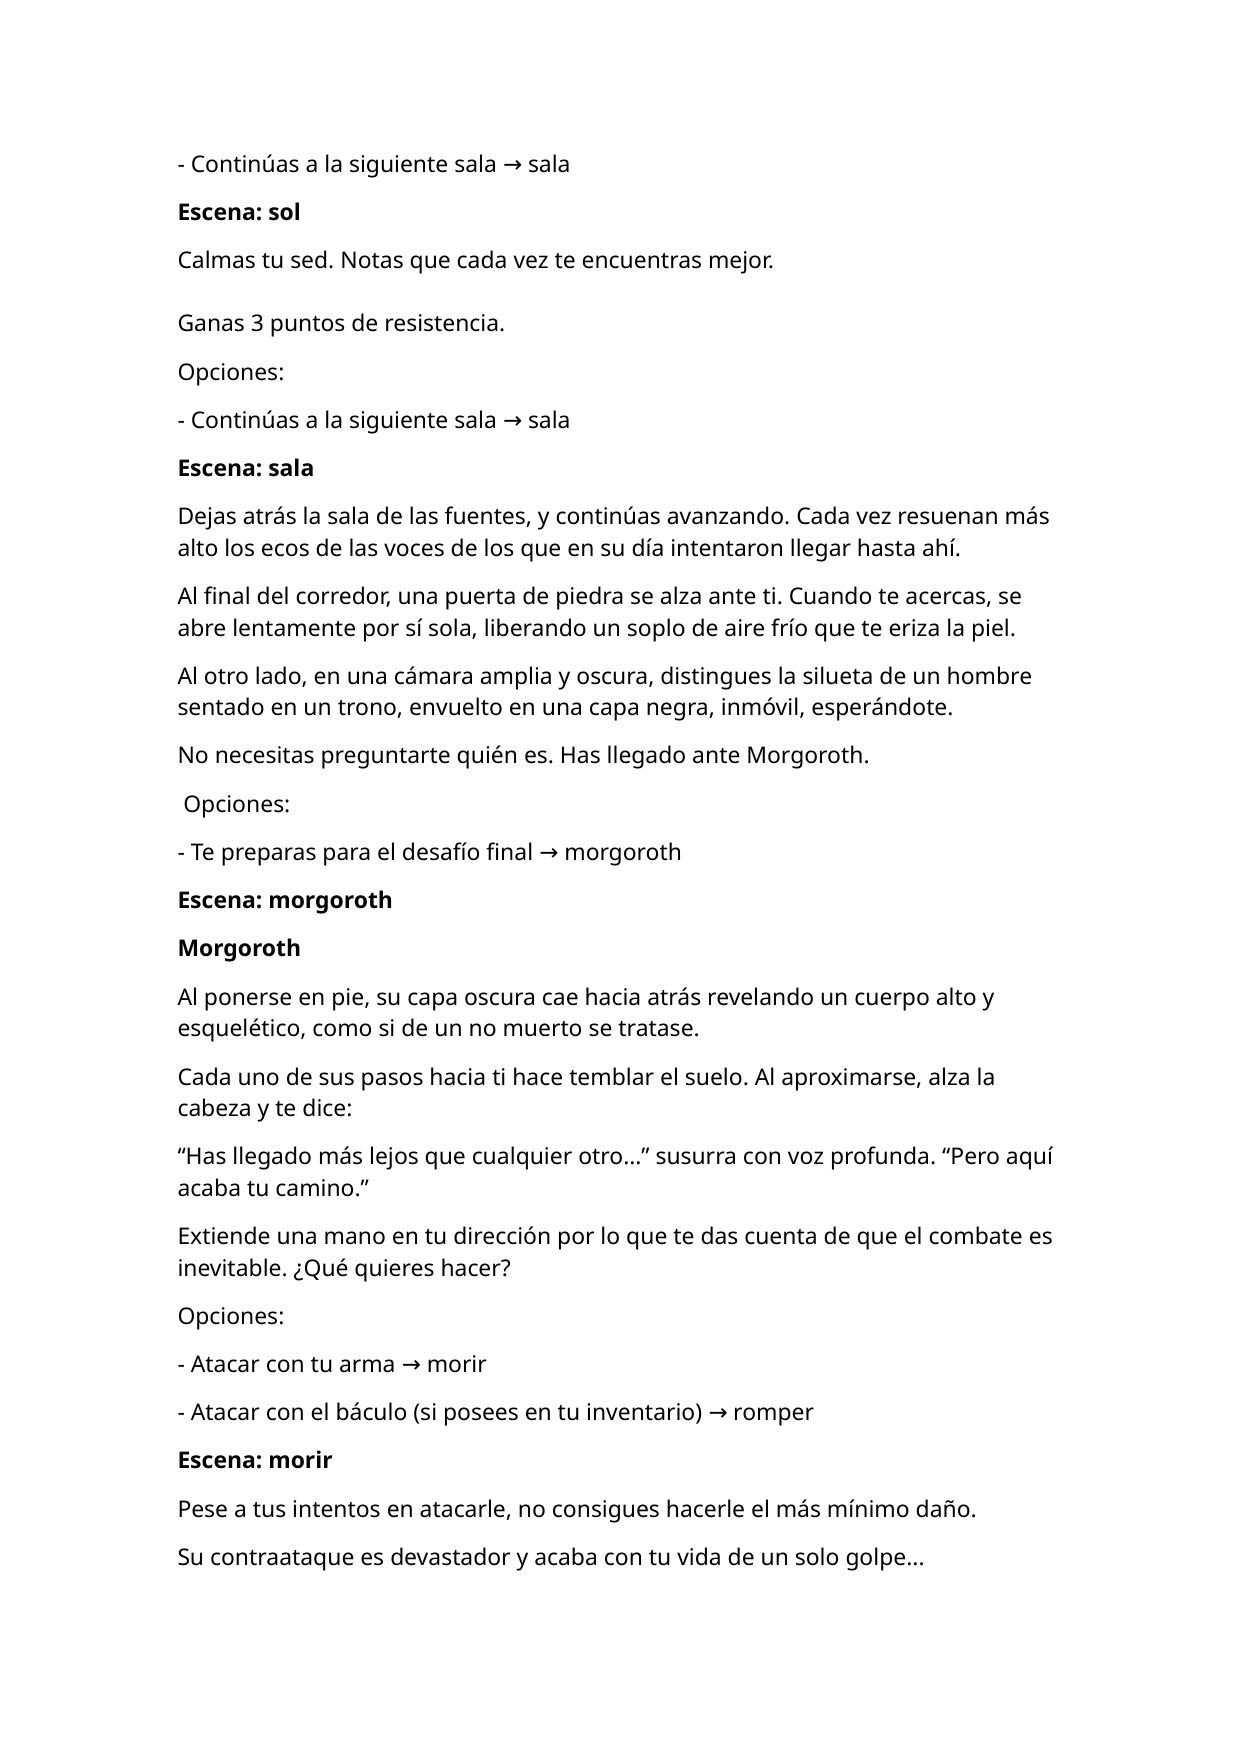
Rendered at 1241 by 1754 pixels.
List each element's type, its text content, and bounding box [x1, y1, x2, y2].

text Al otro lado, en una cámara amplia y oscura, distingues la silueta de un hombre sentado en un trono, envuelto en una capa negra, inmóvil, esperándote. [177, 660, 1063, 722]
text - Continúas a la siguiente sala → sala [177, 148, 1063, 179]
text Escena: sol [177, 196, 1063, 227]
text Cada uno de sus pasos hacia ti hace temblar el suelo. Al aproximarse, alza la cabeza y te dice: [177, 1060, 1063, 1123]
text No necesitas preguntarte quién es. Has llegado ante Morgoroth. [177, 739, 1063, 771]
text - Atacar con tu arma → morir [177, 1348, 1063, 1379]
text Al final del corredor, una puerta de piedra se alza ante ti. Cuando te acercas, se abre lentamente por sí sola, liberando un soplo de aire frío que te eriza la piel. [177, 580, 1063, 643]
text Opciones: [177, 788, 1063, 819]
text Morgoroth [177, 932, 1063, 964]
text - Atacar con el báculo (si posees en tu inventario) → romper [177, 1396, 1063, 1427]
text Escena: sala [177, 452, 1063, 483]
text Extiende una mano en tu dirección por lo que te das cuenta de que el combate es inevitable. ¿Qué quieres hacer? [177, 1220, 1063, 1283]
text “Has llegado más lejos que cualquier otro…” susurra con voz profunda. “Pero aquí acaba tu camino.” [177, 1140, 1063, 1203]
text Escena: morir [177, 1444, 1063, 1476]
text Calmas tu sed. Notas que cada vez te encuentras mejor. Ganas 3 puntos de resistencia. [177, 244, 1063, 338]
text - Continúas a la siguiente sala → sala [177, 404, 1063, 435]
text Su contraataque es devastador y acaba con tu vida de un solo golpe... [177, 1541, 1063, 1572]
text Pese a tus intentos en atacarle, no consigues hacerle el más mínimo daño. [177, 1493, 1063, 1524]
text Al ponerse en pie, su capa oscura cae hacia atrás revelando un cuerpo alto y esquelético, como si de un no muerto se tratase. [177, 981, 1063, 1043]
text Opciones: [177, 355, 1063, 387]
text - Te preparas para el desafío final → morgoroth [177, 836, 1063, 867]
text Dejas atrás la sala de las fuentes, y continúas avanzando. Cada vez resuenan más alto los ecos de las voces de los que en su día intentaron llegar hasta ahí. [177, 500, 1063, 563]
text Opciones: [177, 1300, 1063, 1331]
text Escena: morgoroth [177, 884, 1063, 915]
